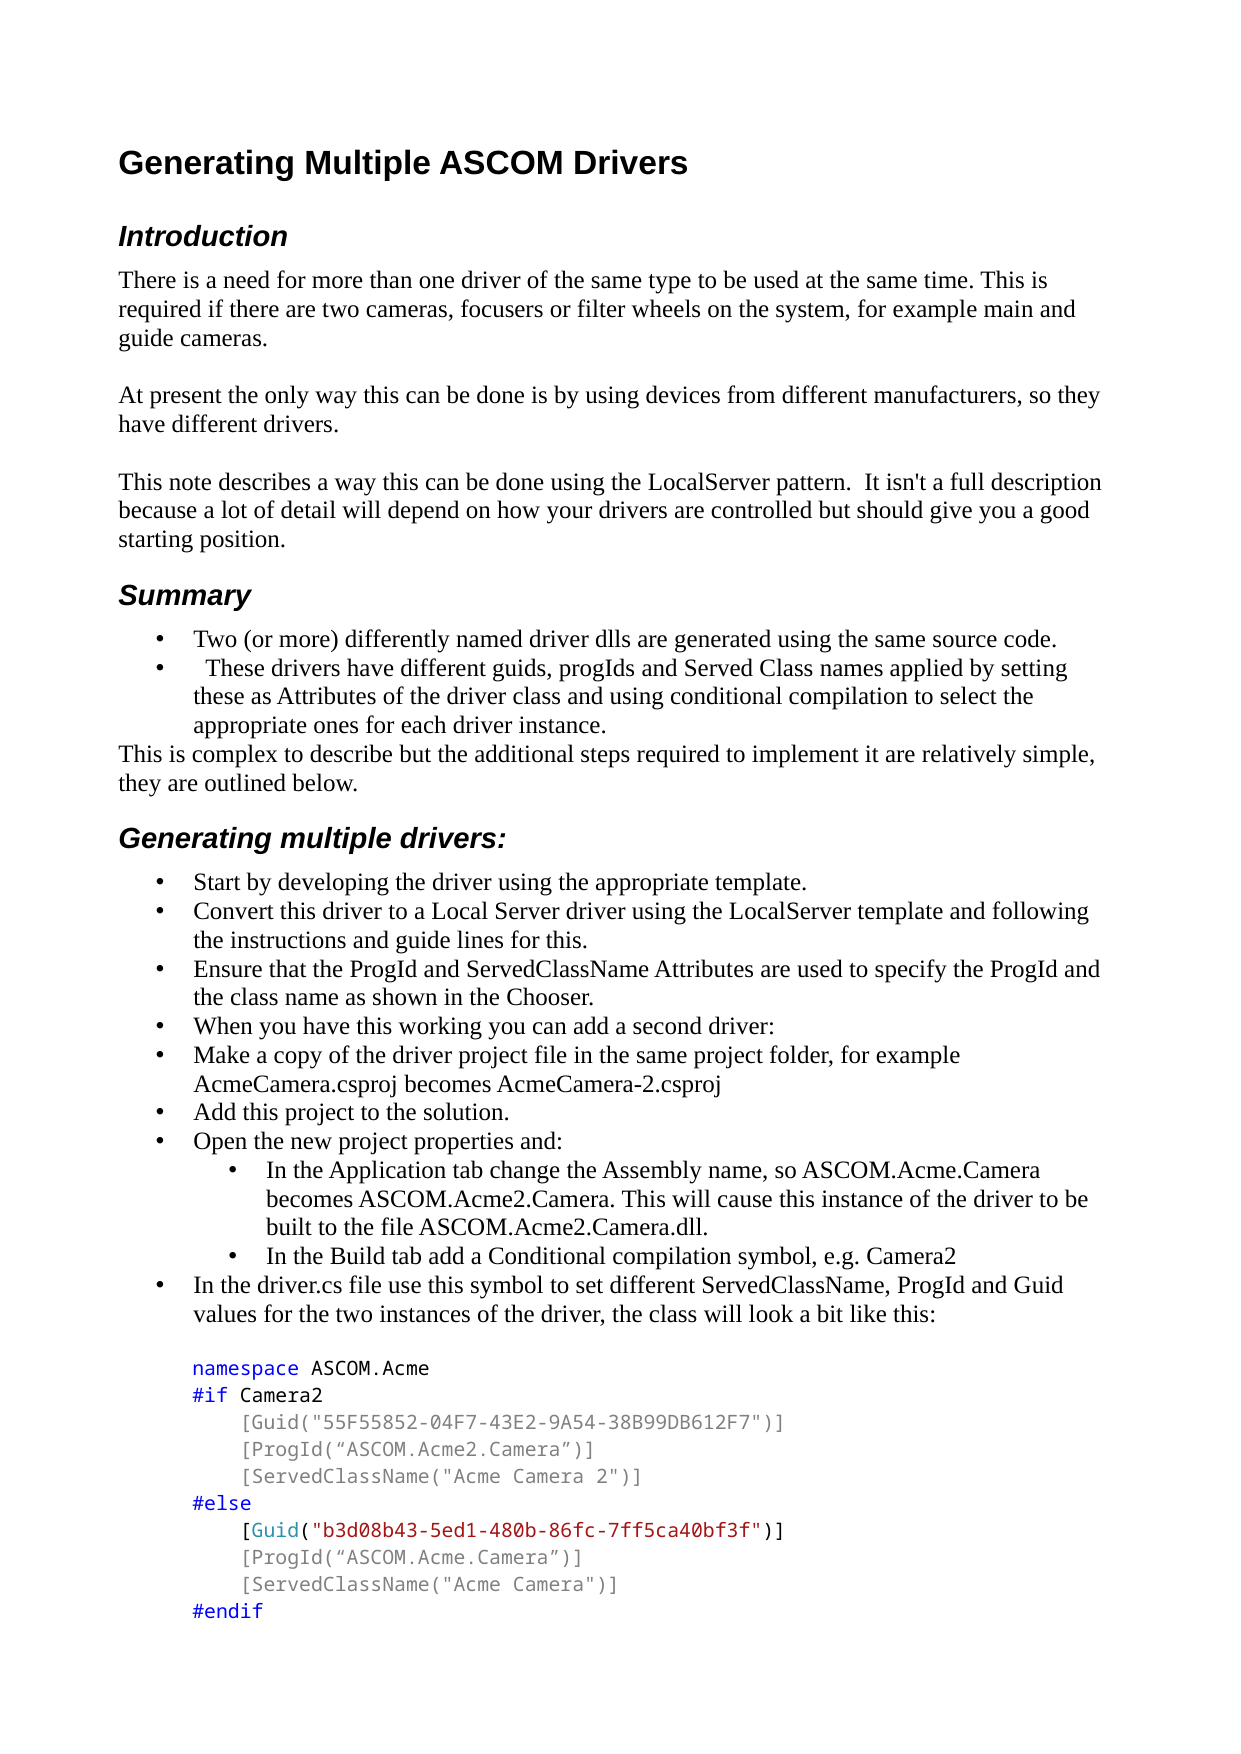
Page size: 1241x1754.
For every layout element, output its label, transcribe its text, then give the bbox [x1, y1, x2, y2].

text #else [192, 1489, 1122, 1516]
text This note describes a way this can be done using the LocalServer pattern. It isn't a full description because a lot of detail will depend on how your drivers are controlled but should give you a good starting position. [118, 467, 1122, 553]
text namespace ASCOM.Acme [192, 1354, 1122, 1381]
text At present the only way this can be done is by using devices from different manufacturers, so they have different drivers. [118, 380, 1122, 438]
list In the Application tab change the Assembly name, so ASCOM.Acme.Camera becomes ASCOM.Acme2.Camera. This will cause this instance of the driver to be built to the file ASCOM.Acme2.Camera.dll. [228, 1155, 1122, 1241]
text There is a need for more than one driver of the same type to be used at the same time. This is required if there are two cameras, focusers or filter wheels on the system, for example main and guide cameras. [118, 265, 1122, 352]
text [Guid("55F55852-04F7-43E2-9A54-38B99DB612F7")] [192, 1408, 1122, 1435]
list Open the new project properties and: [156, 1126, 1122, 1155]
subtitle Generating multiple drivers: [118, 821, 1122, 855]
text [ServedClassName("Acme Camera 2")] [192, 1462, 1122, 1489]
text [ServedClassName("Acme Camera")] [192, 1570, 1122, 1597]
list Add this project to the solution. [156, 1097, 1122, 1126]
text This is complex to describe but the additional steps required to implement it are relatively simple, they are outlined below. [118, 739, 1122, 796]
list Two (or more) differently named driver dlls are generated using the same source code. [156, 624, 1122, 653]
subtitle Introduction [118, 219, 1122, 253]
list In the driver.cs file use this symbol to set different ServedClassName, ProgId and Guid values for the two instances of the driver, the class will look a bit like this: [156, 1270, 1122, 1327]
text [ProgId(“ASCOM.Acme2.Camera”)] [192, 1435, 1122, 1462]
list Ensure that the ProgId and ServedClassName Attributes are used to specify the ProgId and the class name as shown in the Chooser. [156, 954, 1122, 1011]
list In the Build tab add a Conditional compilation symbol, e.g. Camera2 [228, 1241, 1122, 1270]
subtitle Summary [118, 578, 1122, 611]
text [Guid("b3d08b43-5ed1-480b-86fc-7ff5ca40bf3f")] [192, 1516, 1122, 1543]
text #if Camera2 [192, 1381, 1122, 1408]
text #endif [192, 1597, 1122, 1624]
list Convert this driver to a Local Server driver using the LocalServer template and following the instructions and guide lines for this. [156, 896, 1122, 954]
list Start by developing the driver using the appropriate template. [156, 867, 1122, 896]
list These drivers have different guids, progIds and Served Class names applied by setting these as Attributes of the driver class and using conditional compilation to select the appropriate ones for each driver instance. [156, 653, 1122, 739]
list Make a copy of the driver project file in the same project folder, for example AcmeCamera.csproj becomes AcmeCamera-2.csproj [156, 1040, 1122, 1097]
list When you have this working you can add a second driver: [156, 1011, 1122, 1040]
text [ProgId(“ASCOM.Acme.Camera”)] [192, 1543, 1122, 1570]
subtitle Generating Multiple ASCOM Drivers [118, 143, 1122, 182]
